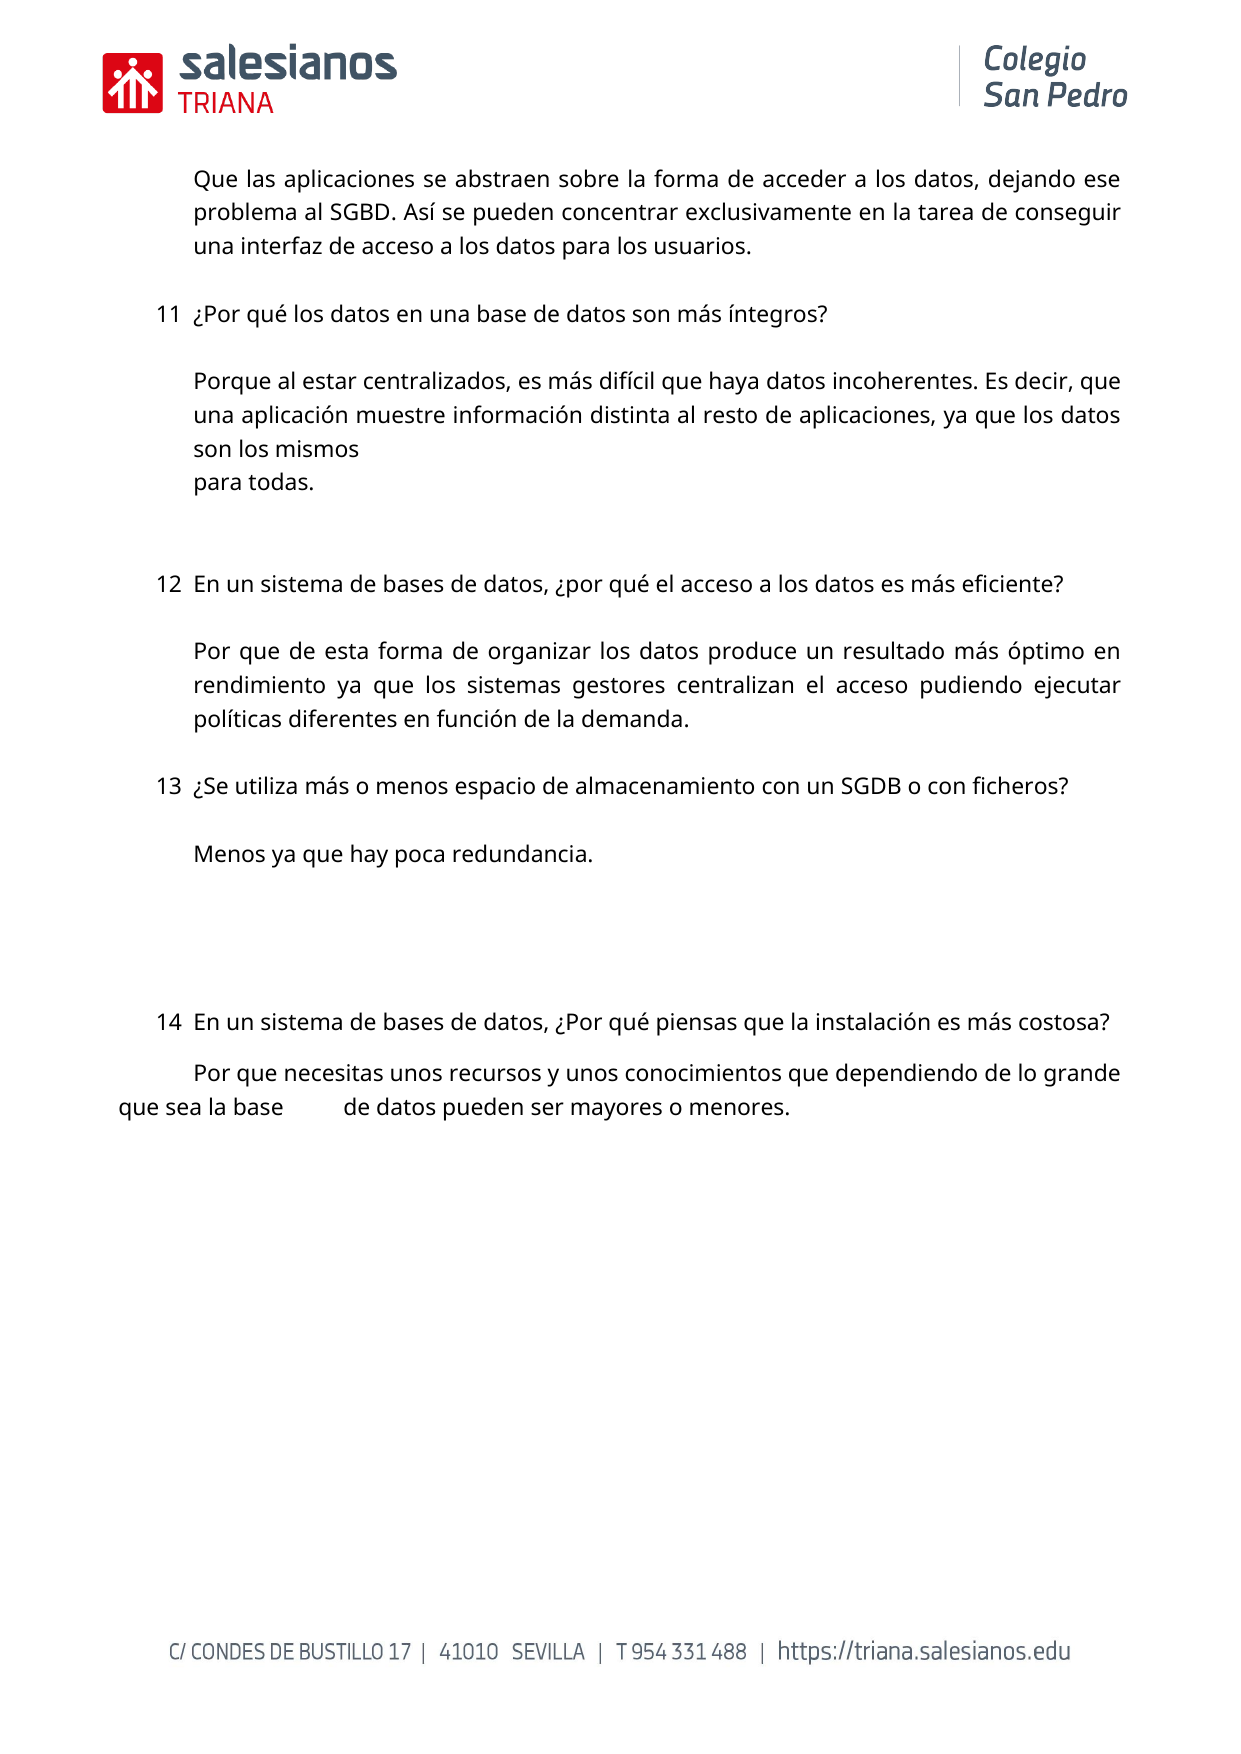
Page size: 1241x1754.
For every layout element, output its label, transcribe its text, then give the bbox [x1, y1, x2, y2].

list En un sistema de bases de datos, ¿Por qué piensas que la instalación es más costosa? [156, 1006, 1122, 1037]
picture [0, 1632, 1241, 1699]
list ¿Se utiliza más o menos espacio de almacenamiento con un SGDB o con ficheros? [156, 770, 1122, 801]
picture [93, 28, 402, 125]
text Que las aplicaciones se abstraen sobre la forma de acceder a los datos, dejando ese problema al SGBD. Así se pueden concentrar exclusivamente en la tarea de conseguir una interfaz de acceso a los datos para los usuarios. [156, 162, 1122, 261]
text para todas. [156, 466, 1122, 497]
text Por que necesitas unos recursos y unos conocimientos que dependiendo de lo grande que sea la base de datos pueden ser mayores o menores. [118, 1057, 1122, 1122]
picture [951, 32, 1136, 122]
list ¿Por qué los datos en una base de datos son más íntegros? [156, 297, 1122, 329]
text Menos ya que hay poca redundancia. [156, 837, 1122, 869]
text Por que de esta forma de organizar los datos produce un resultado más óptimo en rendimiento ya que los sistemas gestores centralizan el acceso pudiendo ejecutar políticas diferentes en función de la demanda. [156, 635, 1122, 734]
list En un sistema de bases de datos, ¿por qué el acceso a los datos es más eficiente? [156, 567, 1122, 599]
text Porque al estar centralizados, es más difícil que haya datos incoherentes. Es decir, que una aplicación muestre información distinta al resto de aplicaciones, ya que los datos son los mismos [156, 365, 1122, 464]
